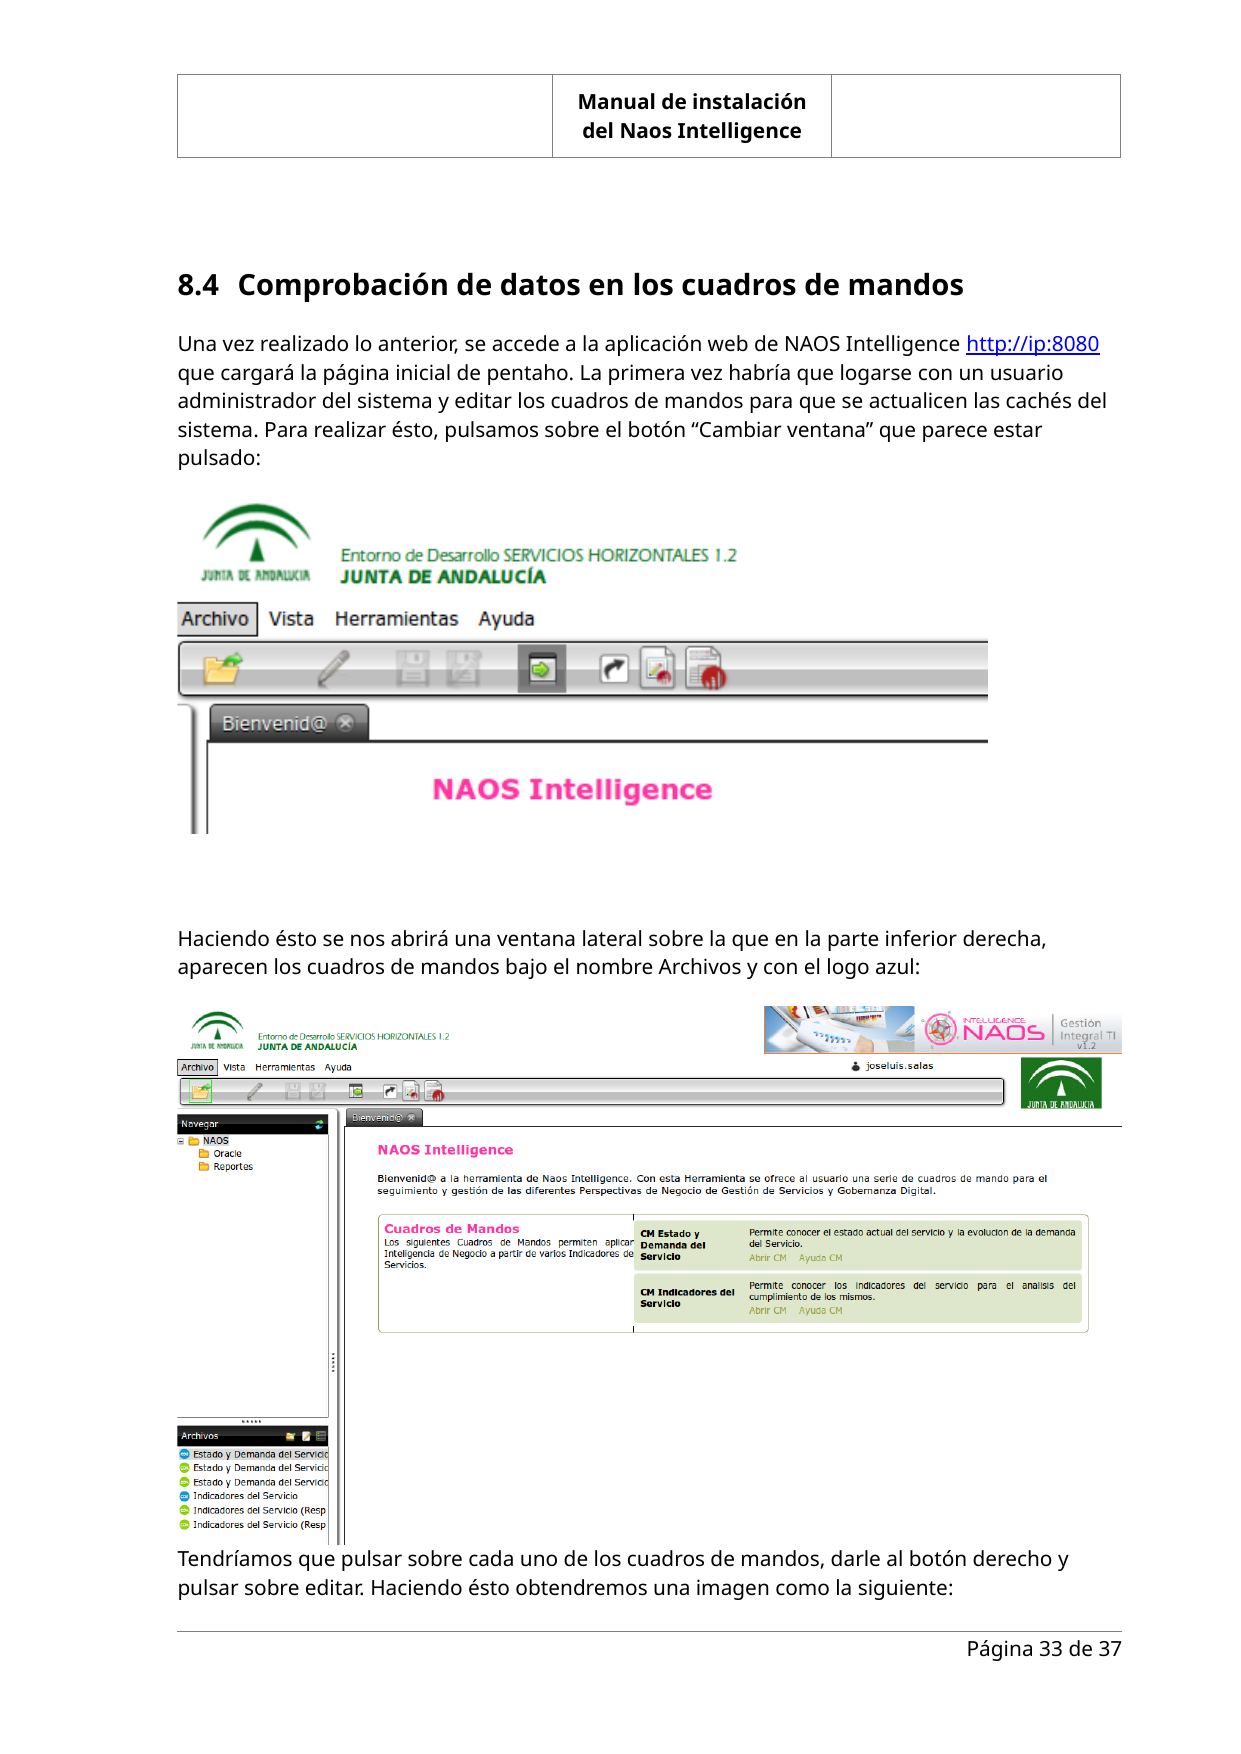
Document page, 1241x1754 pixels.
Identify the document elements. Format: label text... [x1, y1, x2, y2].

picture [177, 1006, 1122, 1545]
picture [177, 496, 988, 834]
text Tendríamos que pulsar sobre cada uno de los cuadros de mandos, darle al botón derecho y pulsar sobre editar. Haciendo ésto obtendremos una imagen como la siguiente: [177, 1545, 1122, 1601]
subtitle Comprobación de datos en los cuadros de mandos [177, 265, 1122, 304]
text Una vez realizado lo anterior, se accede a la aplicación web de NAOS Intelligence http://ip:8080 que cargará la página inicial de pentaho. La primera vez habría que logarse con un usuario administrador del sistema y editar los cuadros de mandos para que se actualicen las cachés del sistema. Para realizar ésto, pulsamos sobre el botón “Cambiar ventana” que parece estar pulsado: [177, 329, 1122, 472]
text Haciendo ésto se nos abrirá una ventana lateral sobre la que en la parte inferior derecha, aparecen los cuadros de mandos bajo el nombre Archivos y con el logo azul: [177, 924, 1122, 981]
